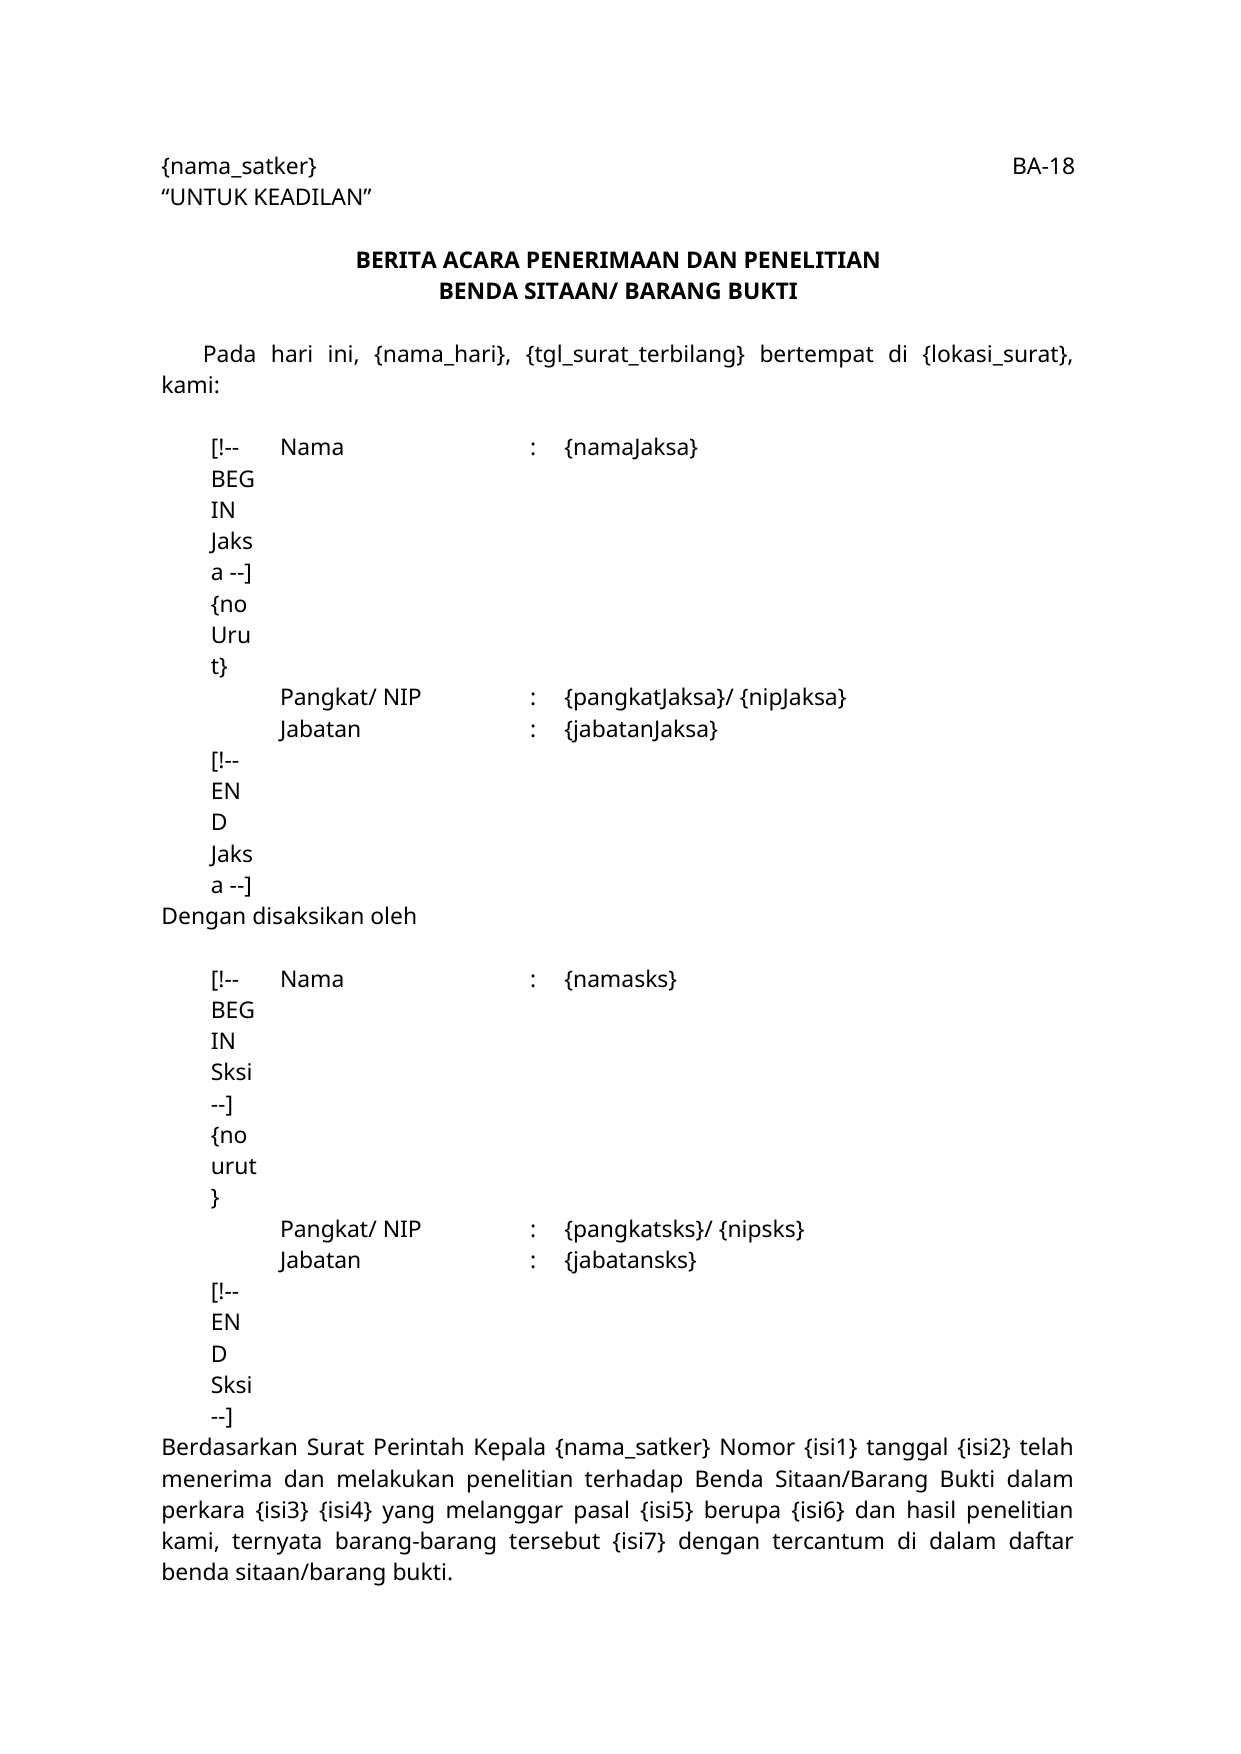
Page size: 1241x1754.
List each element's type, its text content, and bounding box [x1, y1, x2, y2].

table_cell [199, 1213, 268, 1244]
table_cell Pangkat/ NIP [269, 681, 518, 712]
table_cell Pada hari ini, {nama_hari}, {tgl_surat_terbilang} bertempat di {lokasi_surat}, kami: [150, 338, 1086, 431]
table_cell [199, 1244, 268, 1275]
table_cell [269, 744, 518, 900]
table_cell [150, 431, 199, 681]
table_cell : [519, 431, 553, 681]
table_cell {namaJaksa} [553, 431, 1086, 681]
table_cell [150, 1213, 199, 1244]
table_cell [150, 963, 199, 1212]
table_header BA-18 [894, 150, 1086, 212]
table_cell [269, 1275, 518, 1431]
table_header {nama_satker} “UNTUK KEADILAN” [150, 150, 893, 212]
table_cell Nama [269, 963, 518, 1212]
table_cell [!-- BEGIN Jaksa --]{noUrut} [199, 431, 268, 681]
table_cell [150, 1244, 199, 1275]
table_cell BERITA ACARA PENERIMAAN DAN PENELITIAN BENDA SITAAN/ BARANG BUKTI [150, 213, 1086, 337]
table_cell : [519, 963, 553, 1212]
table_cell [150, 681, 199, 712]
table_cell {jabatanJaksa} [553, 713, 1086, 744]
table_cell : [519, 713, 553, 744]
table_cell {namasks} [553, 963, 1086, 1212]
table_cell : [519, 1244, 553, 1275]
table_cell [199, 681, 268, 712]
table_cell {jabatansks} [553, 1244, 1086, 1275]
table_cell : [519, 1213, 553, 1244]
table_cell [!-- END Sksi --] [199, 1275, 268, 1431]
table_cell Pangkat/ NIP [269, 1213, 518, 1244]
table_cell Nama [269, 431, 518, 681]
table_cell [150, 1275, 199, 1431]
table_cell {pangkatJaksa}/ {nipJaksa} [553, 681, 1086, 712]
table_cell [!-- BEGIN Sksi --]{nourut} [199, 963, 268, 1212]
table_cell [519, 744, 553, 900]
table_cell [553, 1275, 1086, 1431]
table_cell Jabatan [269, 1244, 518, 1275]
table_cell [150, 713, 199, 744]
table_cell Berdasarkan Surat Perintah Kepala {nama_satker} Nomor {isi1} tanggal {isi2} telah menerima dan melakukan penelitian terhadap Benda Sitaan/Barang Bukti dalam perkara {isi3} {isi4} yang melanggar pasal {isi5} berupa {isi6} dan hasil penelitian kami, ternyata barang-barang tersebut {isi7} dengan tercantum di dalam daftar benda sitaan/barang bukti. [150, 1431, 1086, 1587]
table_cell Dengan disaksikan oleh [150, 900, 1086, 962]
table_cell [199, 713, 268, 744]
table_cell : [519, 681, 553, 712]
table_cell [!-- END Jaksa --] [199, 744, 268, 900]
table_cell [553, 744, 1086, 900]
table_cell Jabatan [269, 713, 518, 744]
table_cell [519, 1275, 553, 1431]
table_cell [150, 744, 199, 900]
table_cell {pangkatsks}/ {nipsks} [553, 1213, 1086, 1244]
